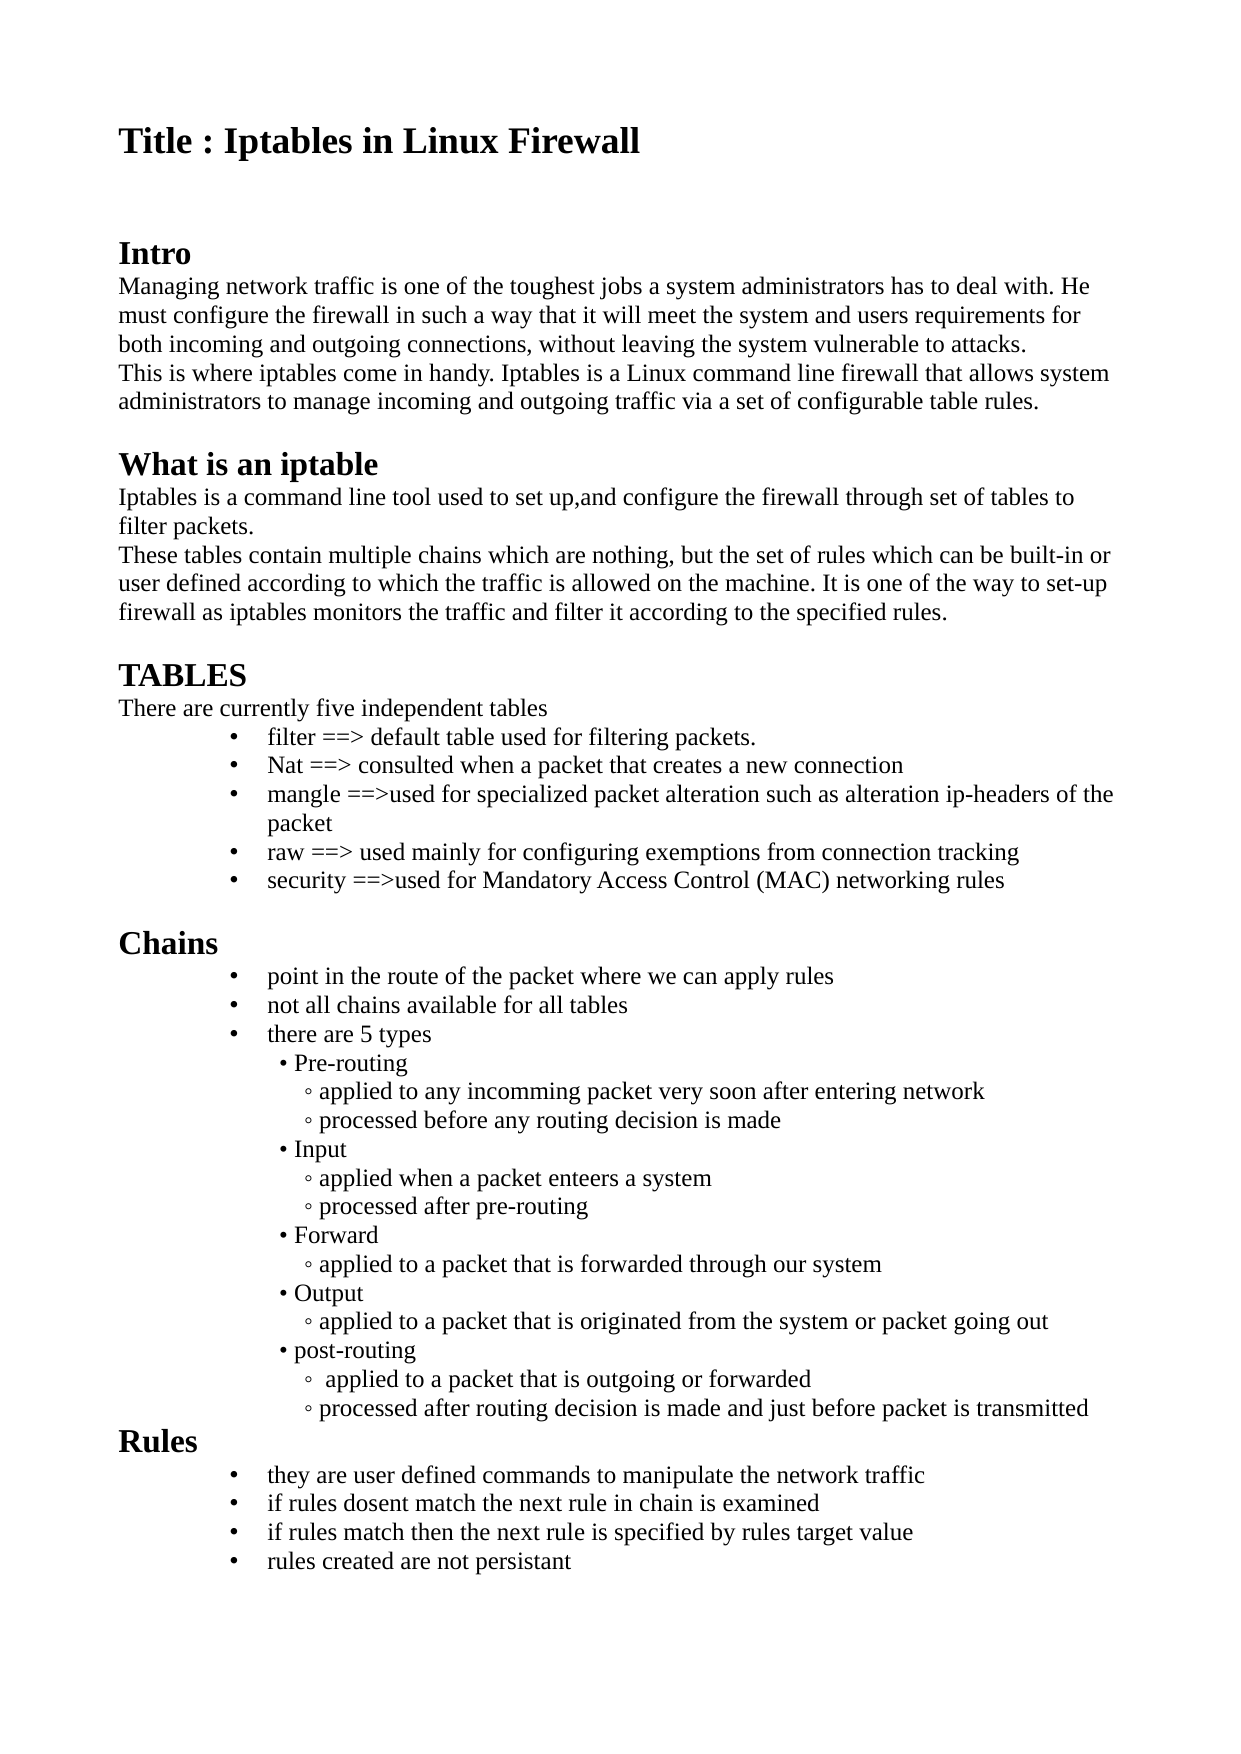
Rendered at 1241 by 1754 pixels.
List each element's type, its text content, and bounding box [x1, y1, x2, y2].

list there are 5 types [229, 1019, 1122, 1048]
text Title : Iptables in Linux Firewall [118, 118, 1122, 161]
text • Input [254, 1134, 1122, 1163]
list mangle ==>used for specialized packet alteration such as alteration ip-headers of the packet [229, 779, 1122, 837]
text ◦ processed before any routing decision is made [254, 1105, 1122, 1134]
text ◦ applied to a packet that is forwarded through our system [254, 1249, 1122, 1278]
text Rules [118, 1421, 1122, 1460]
text Managing network traffic is one of the toughest jobs a system administrators has to deal with. He must configure the firewall in such a way that it will meet the system and users requirements for both incoming and outgoing connections, without leaving the system vulnerable to attacks. [118, 271, 1122, 358]
text Chains [118, 923, 1122, 961]
text • Output [254, 1278, 1122, 1306]
text • post-routing [254, 1335, 1122, 1364]
list security ==>used for Mandatory Access Control (MAC) networking rules [229, 866, 1122, 894]
list filter ==> default table used for filtering packets. [229, 722, 1122, 751]
list Nat ==> consulted when a packet that creates a new connection [229, 751, 1122, 779]
list they are user defined commands to manipulate the network traffic [229, 1460, 1122, 1488]
text ◦ applied when a packet enteers a system [254, 1163, 1122, 1191]
list not all chains available for all tables [229, 990, 1122, 1019]
list point in the route of the packet where we can apply rules [229, 961, 1122, 990]
text ◦ processed after pre-routing [254, 1191, 1122, 1220]
list rules created are not persistant [229, 1546, 1122, 1575]
text What is an iptable [118, 444, 1122, 482]
list if rules match then the next rule is specified by rules target value [229, 1517, 1122, 1546]
text Intro [118, 233, 1122, 271]
text These tables contain multiple chains which are nothing, but the set of rules which can be built-in or user defined according to which the traffic is allowed on the machine. It is one of the way to set-up firewall as iptables monitors the traffic and filter it according to the specified rules. [118, 540, 1122, 626]
text ◦ applied to a packet that is outgoing or forwarded [254, 1364, 1122, 1393]
list raw ==> used mainly for configuring exemptions from connection tracking [229, 837, 1122, 866]
list if rules dosent match the next rule in chain is examined [229, 1488, 1122, 1517]
text Iptables is a command line tool used to set up,and configure the firewall through set of tables to filter packets. [118, 482, 1122, 540]
text ◦ processed after routing decision is made and just before packet is transmitted [254, 1393, 1122, 1421]
text TABLES [118, 655, 1122, 693]
text • Pre-routing [254, 1048, 1122, 1076]
text This is where iptables come in handy. Iptables is a Linux command line firewall that allows system administrators to manage incoming and outgoing traffic via a set of configurable table rules. [118, 358, 1122, 415]
text • Forward [254, 1220, 1122, 1249]
text There are currently five independent tables [118, 693, 1122, 722]
text ◦ applied to a packet that is originated from the system or packet going out [254, 1306, 1122, 1335]
text ◦ applied to any incomming packet very soon after entering network [254, 1076, 1122, 1105]
